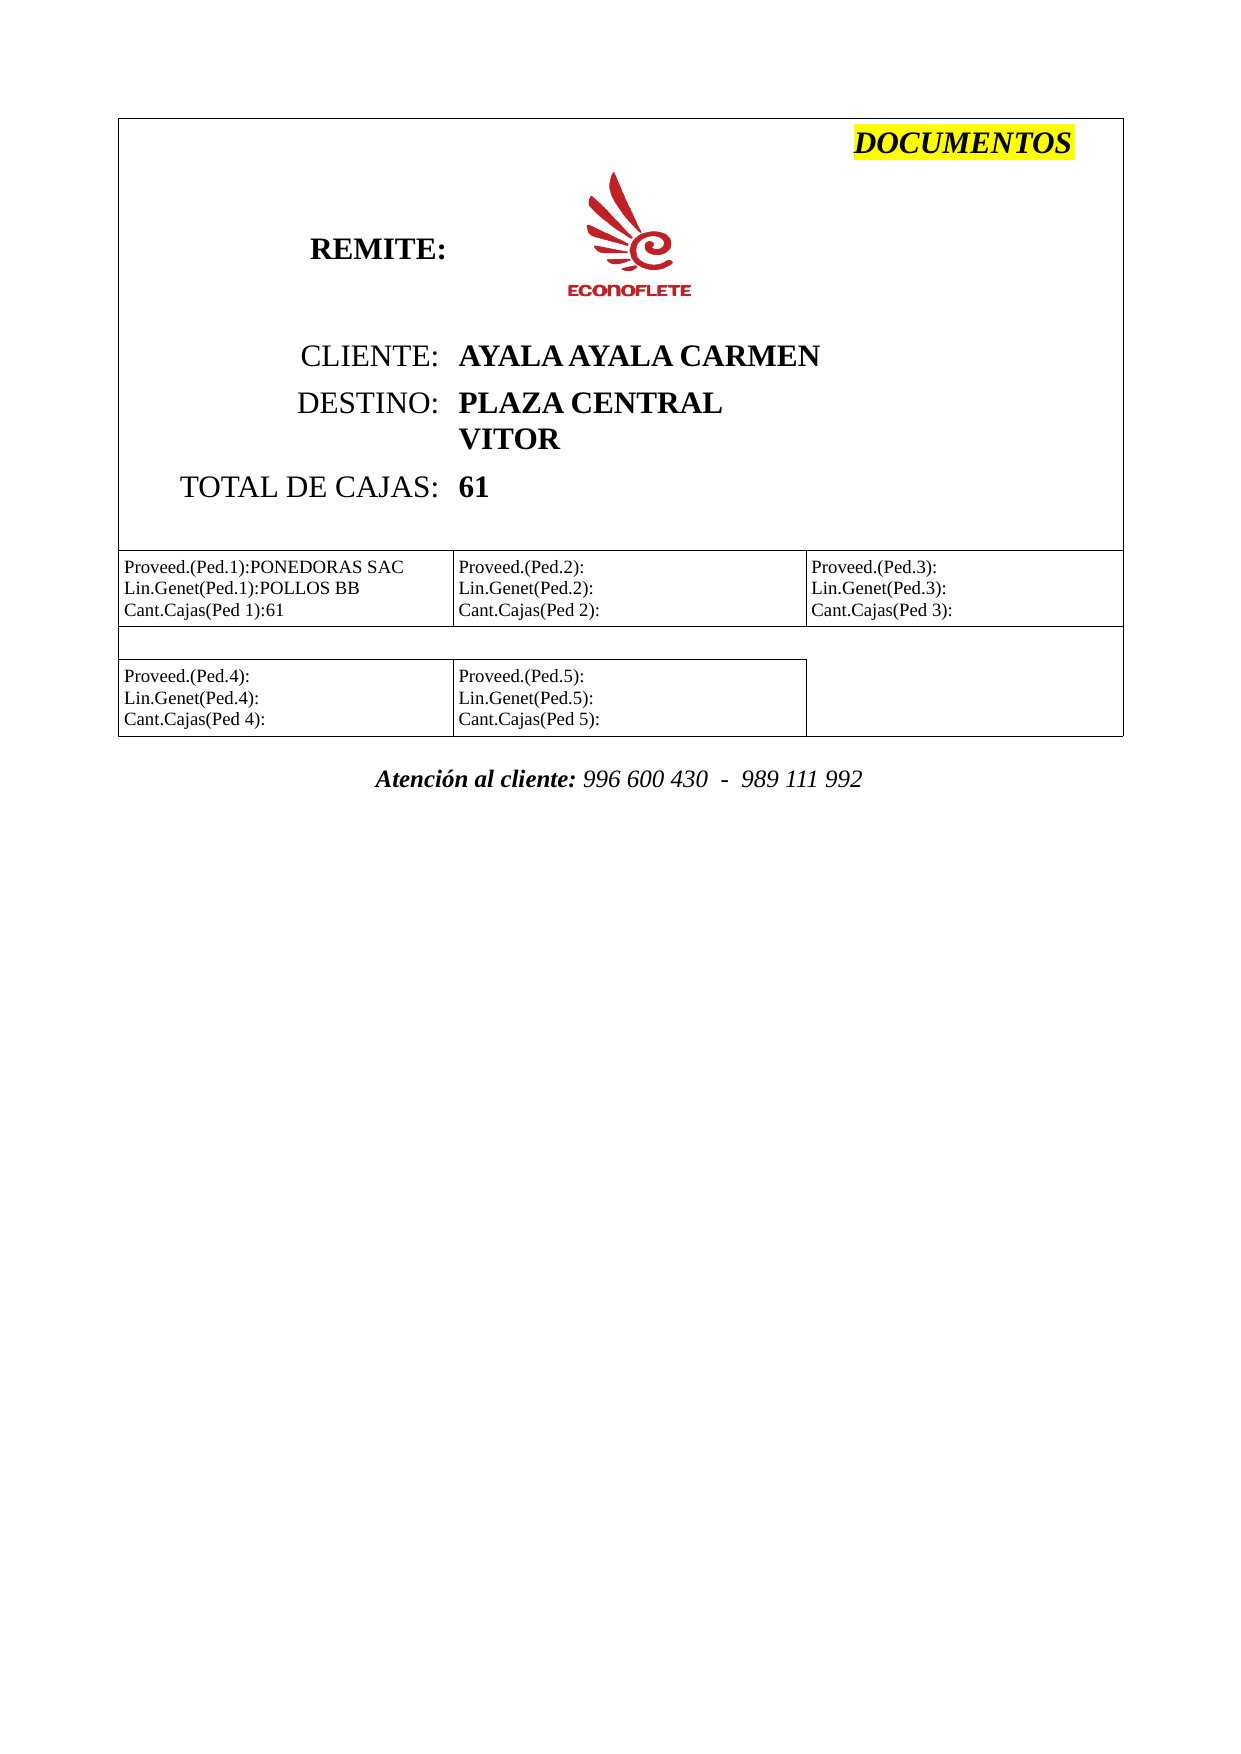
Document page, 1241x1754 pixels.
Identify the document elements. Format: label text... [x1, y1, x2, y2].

table_cell [806, 166, 1123, 332]
table_cell [119, 627, 453, 659]
table_cell TOTAL DE CAJAS: [119, 462, 453, 510]
table_cell Proveed.(Ped.1):PONEDORAS SAC Lin.Genet(Ped.1):POLLOS BB Cant.Cajas(Ped 1):61 [119, 551, 453, 626]
table_cell [806, 627, 1123, 659]
table_cell [453, 627, 806, 659]
table_cell [453, 510, 806, 550]
table_cell CLIENTE: [119, 332, 453, 379]
table_cell Proveed.(Ped.3): Lin.Genet(Ped.3): Cant.Cajas(Ped 3): [807, 551, 1123, 626]
table_header [119, 119, 453, 166]
table_header [453, 119, 806, 166]
table_cell [453, 166, 806, 332]
text Atención al cliente: 996 600 430 - 989 111 992 [118, 764, 1122, 793]
table_cell Proveed.(Ped.5): Lin.Genet(Ped.5): Cant.Cajas(Ped 5): [454, 660, 806, 736]
picture [552, 171, 707, 297]
table_cell AYALA AYALA CARMEN [453, 332, 1123, 379]
table_cell Proveed.(Ped.4): Lin.Genet(Ped.4): Cant.Cajas(Ped 4): [119, 660, 453, 736]
table_cell DESTINO: [119, 379, 453, 462]
table_cell Proveed.(Ped.2): Lin.Genet(Ped.2): Cant.Cajas(Ped 2): [454, 551, 806, 626]
table_header DOCUMENTOS [806, 119, 1123, 166]
table_cell [806, 379, 1123, 462]
table_cell [806, 510, 1123, 550]
table_cell REMITE: [119, 166, 453, 332]
table_cell [119, 510, 453, 550]
table_cell PLAZA CENTRAL VITOR [453, 379, 806, 462]
table_cell [807, 659, 1123, 736]
table_cell 61 [453, 462, 1123, 510]
